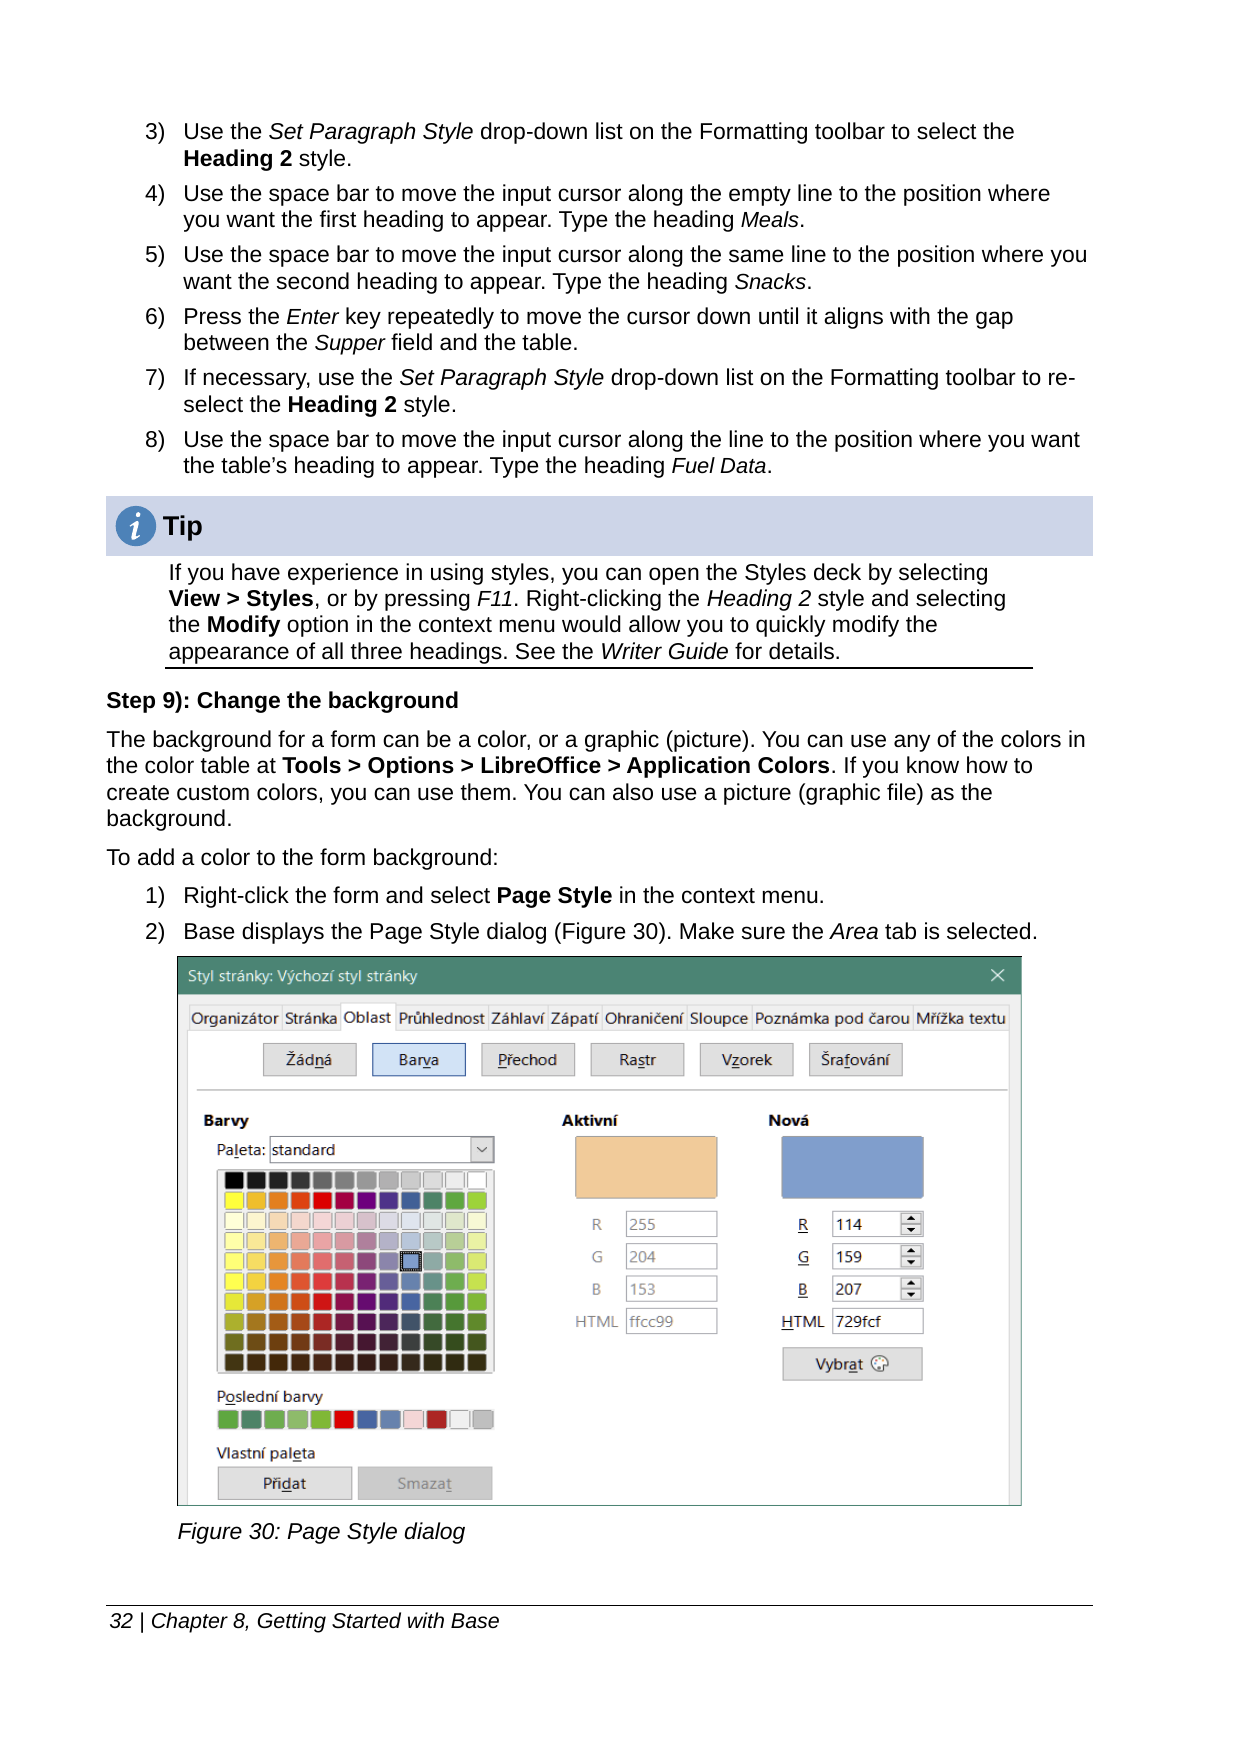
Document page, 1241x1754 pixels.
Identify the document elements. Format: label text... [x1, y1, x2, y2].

list Right-click the form and select Page Style in the context menu. [165, 882, 1093, 909]
text Figure 30: Page Style dialog [177, 1518, 1022, 1544]
list Use the space bar to move the input cursor along the empty line to the position where you want the first heading to appear. Type the heading Meals. [165, 180, 1093, 232]
subtitle Tip [106, 496, 1093, 556]
list Press the Enter key repeatedly to move the cursor down until it aligns with the gap between the Supper field and the table. [165, 303, 1093, 356]
text Step 9): Change the background [106, 687, 1093, 713]
list Use the Set Paragraph Style drop-down list on the Formatting toolbar to select the Heading 2 style. [165, 118, 1093, 171]
list If necessary, use the Set Paragraph Style drop-down list on the Formatting toolbar to re-select the Heading 2 style. [165, 364, 1093, 417]
picture [178, 957, 1022, 1506]
text The background for a form can be a color, or a graphic (picture). You can use any of the colors in the color table at Tools > Options > LibreOffice > Application Colors. If you know how to create custom colors, you can use them. You can also use a picture (graphic file) as the background. [106, 726, 1093, 831]
text To add a color to the form background: [106, 844, 1093, 870]
list Base displays the Page Style dialog (Figure 30). Make sure the Area tab is selected. [165, 918, 1093, 944]
text If you have experience in using styles, you can open the Styles deck by selecting View > Styles, or by pressing F11. Right-clicking the Heading 2 style and selecting the Modify option in the context menu would allow you to quickly modify the appearance of all three headings. See the Writer Guide for details. [165, 556, 1033, 667]
list Use the space bar to move the input cursor along the line to the position where you want the table’s heading to appear. Type the heading Fuel Data. [165, 426, 1093, 479]
list Use the space bar to move the input cursor along the same line to the position where you want the second heading to appear. Type the heading Snacks. [165, 241, 1093, 294]
